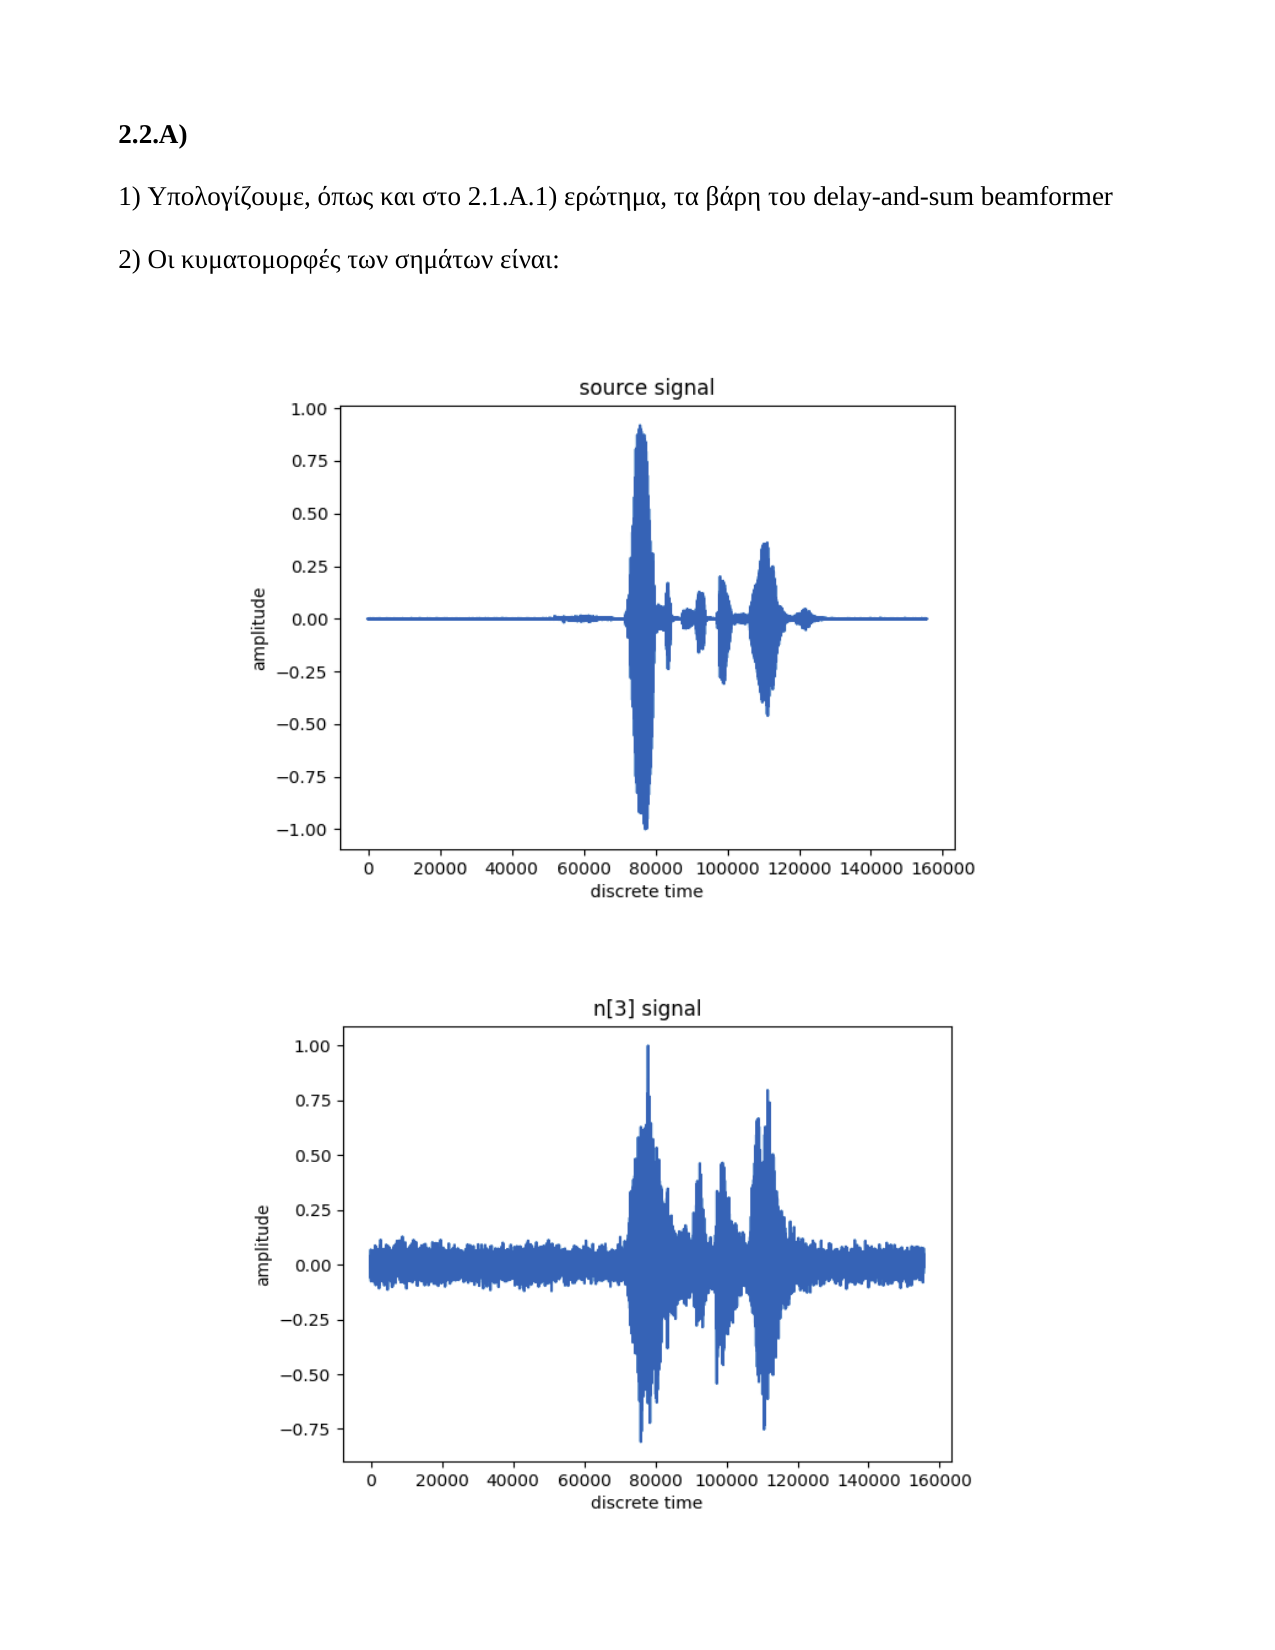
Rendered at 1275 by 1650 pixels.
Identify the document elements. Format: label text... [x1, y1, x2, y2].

text 2) Οι κυματομορφές των σημάτων είναι: [118, 243, 1157, 274]
picture [241, 336, 1034, 913]
text 2.2.Α) [118, 118, 1157, 149]
picture [245, 959, 1030, 1524]
text 1) Υπολογίζουμε, όπως και στο 2.1.Α.1) ερώτημα, τα βάρη του delay-and-sum beamformer [118, 180, 1157, 212]
